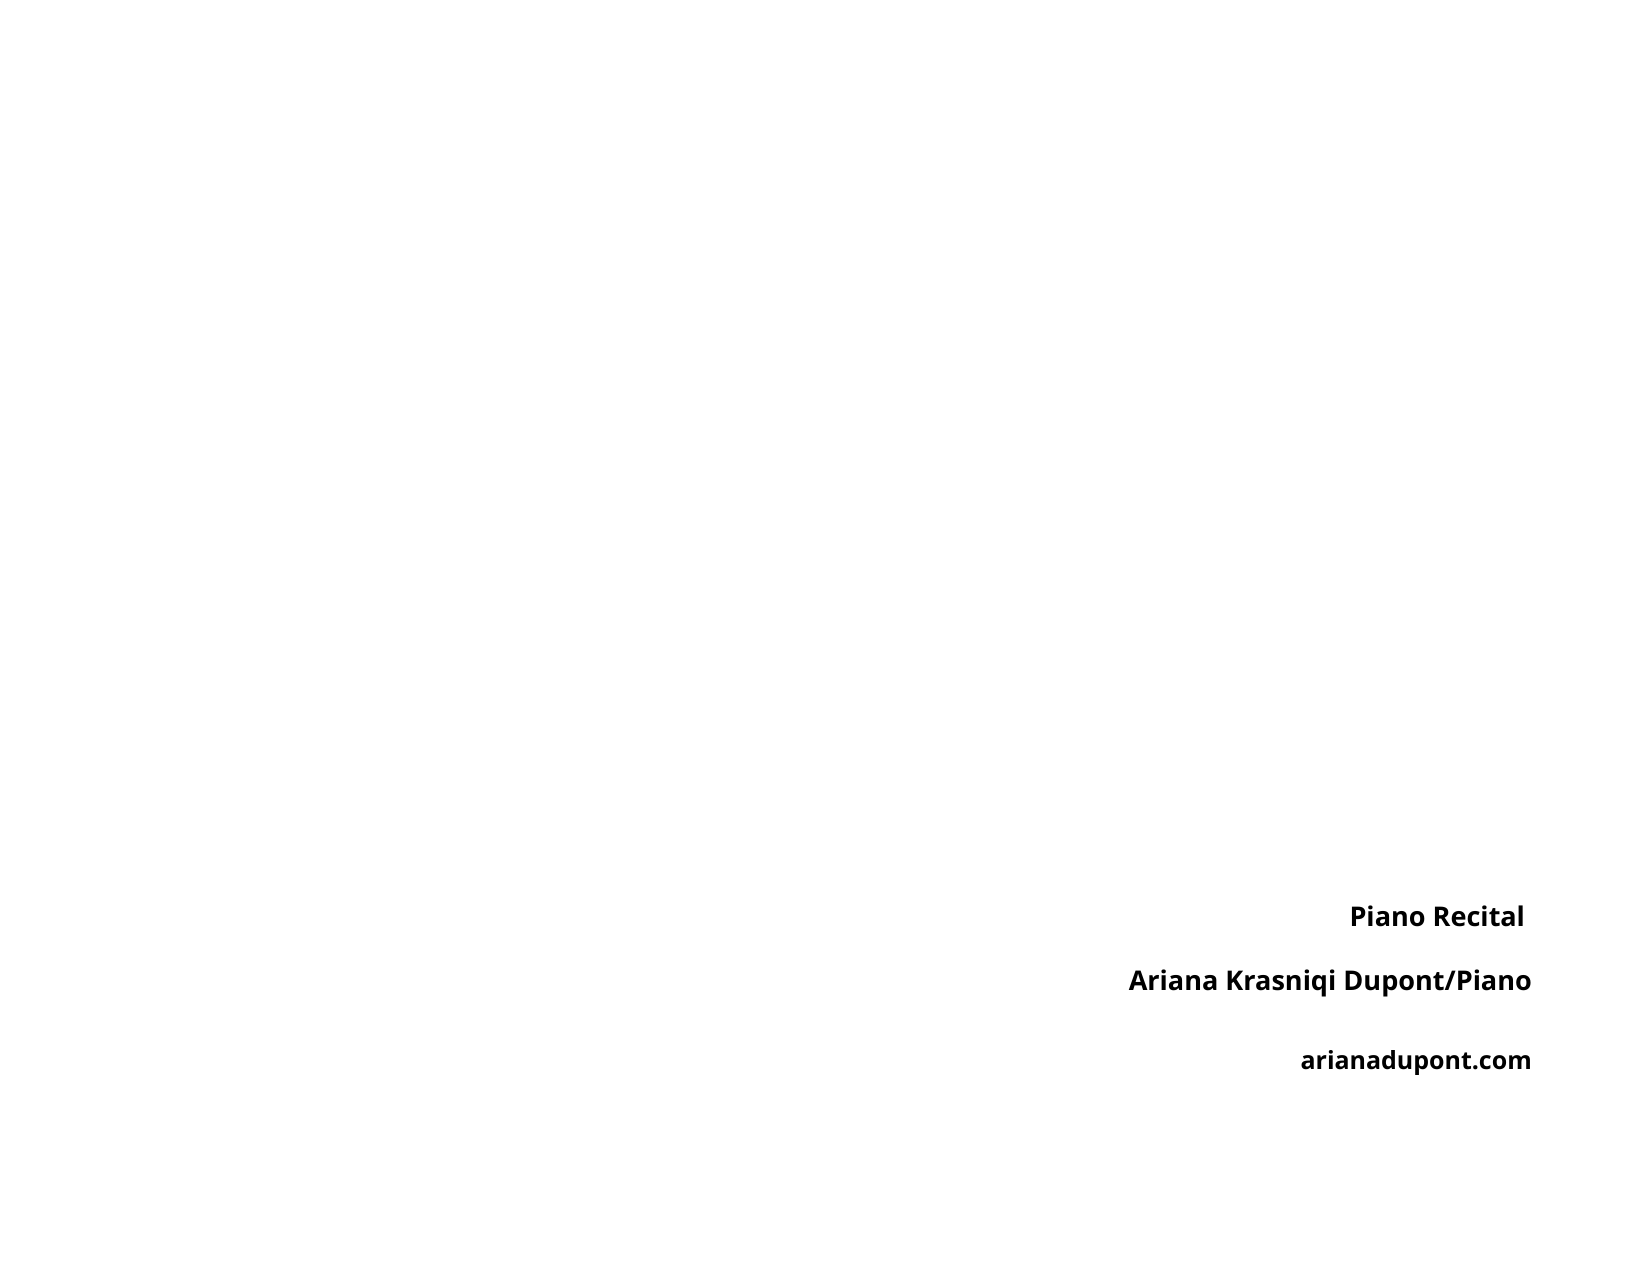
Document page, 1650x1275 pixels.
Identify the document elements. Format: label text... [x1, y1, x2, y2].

subtitle arianadupont.com [118, 1042, 1532, 1077]
subtitle Piano Recital [118, 898, 1532, 934]
subtitle Ariana Krasniqi Dupont/Piano [118, 961, 1532, 998]
